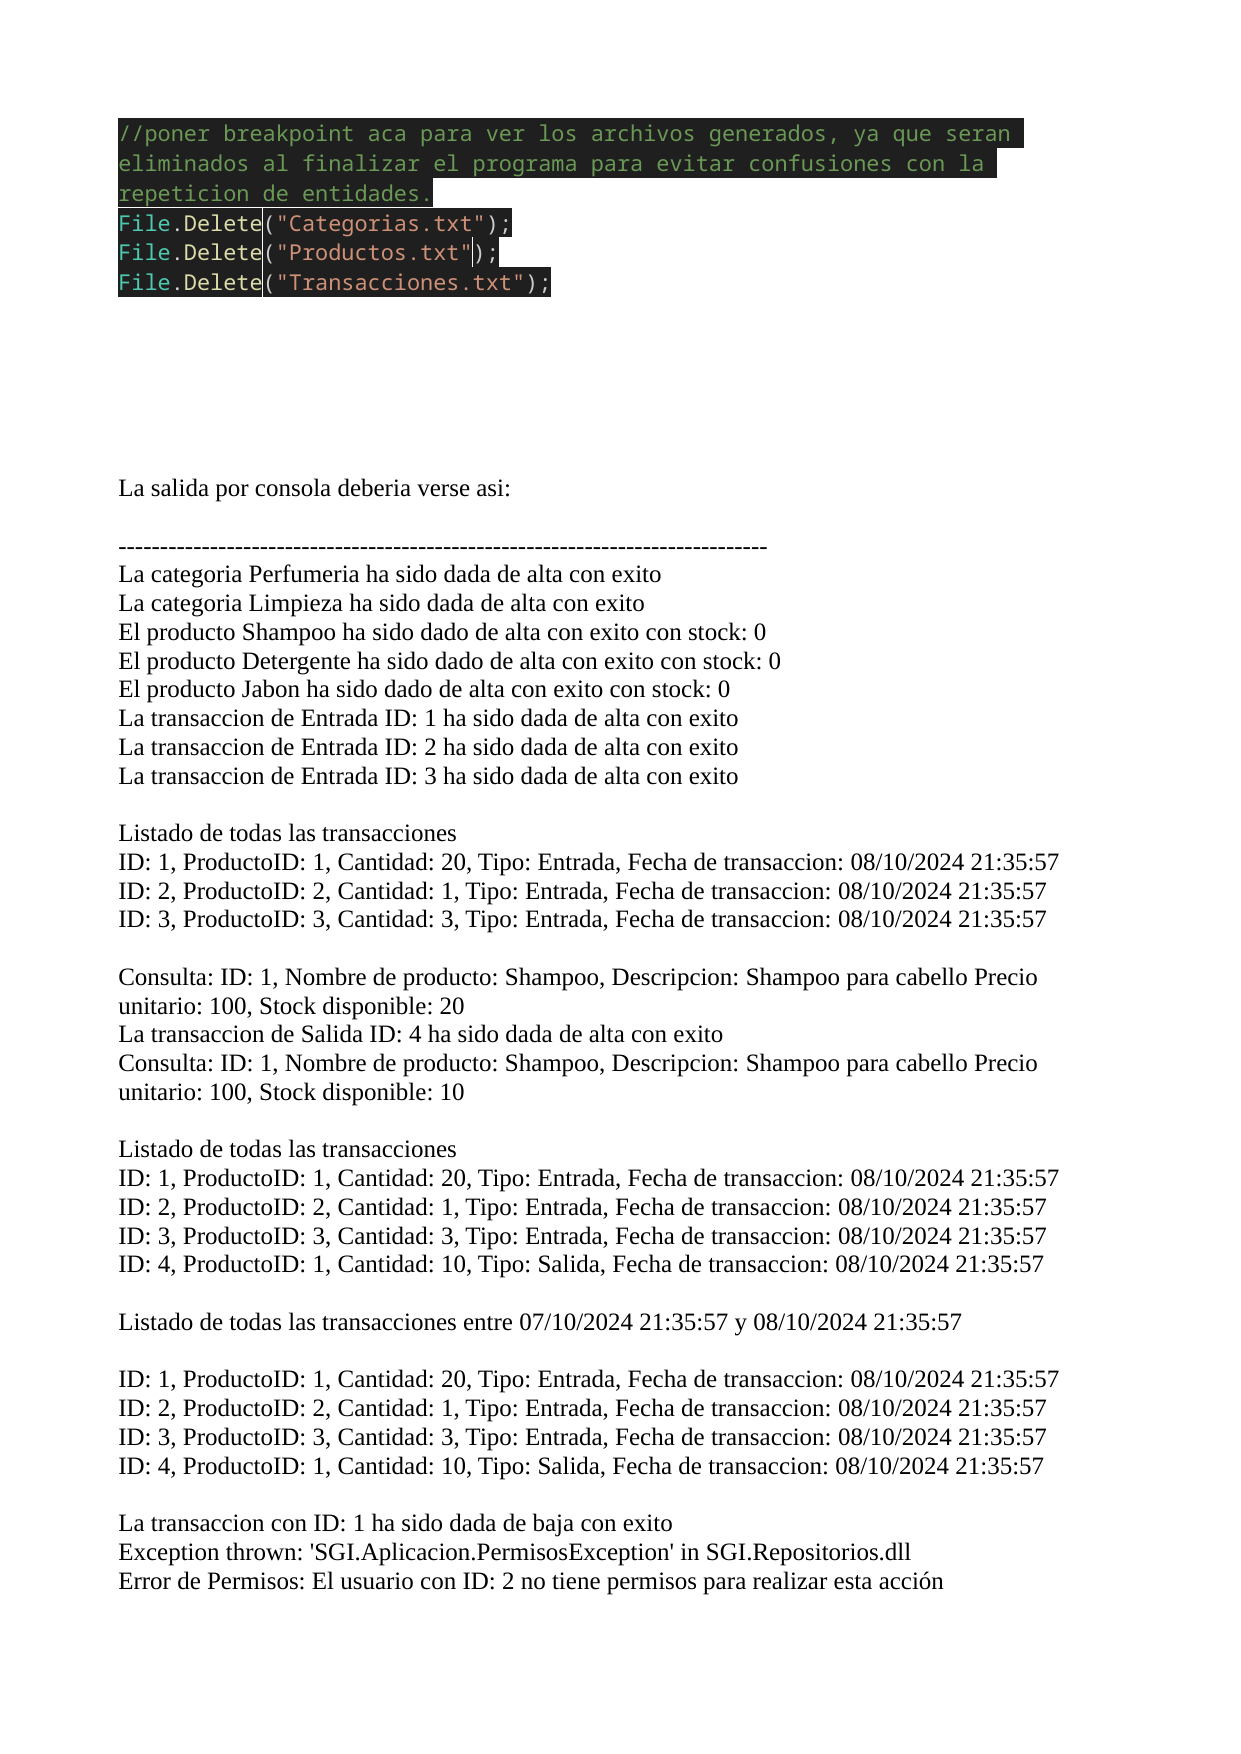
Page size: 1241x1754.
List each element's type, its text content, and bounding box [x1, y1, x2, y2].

text La categoria Limpieza ha sido dada de alta con exito [118, 588, 1122, 617]
text El producto Jabon ha sido dado de alta con exito con stock: 0 [118, 674, 1122, 703]
text ID: 2, ProductoID: 2, Cantidad: 1, Tipo: Entrada, Fecha de transaccion: 08/10/2024 21:35:57 [118, 876, 1122, 904]
text ------------------------------------------------------------------------------ [118, 502, 1122, 559]
text ID: 3, ProductoID: 3, Cantidad: 3, Tipo: Entrada, Fecha de transaccion: 08/10/2024 21:35:57 [118, 904, 1122, 933]
text La transaccion de Salida ID: 4 ha sido dada de alta con exito [118, 1019, 1122, 1048]
text //poner breakpoint aca para ver los archivos generados, ya que seran eliminados al finalizar el programa para evitar confusiones con la repeticion de entidades. [118, 118, 1122, 207]
text La categoria Perfumeria ha sido dada de alta con exito [118, 559, 1122, 588]
text ID: 2, ProductoID: 2, Cantidad: 1, Tipo: Entrada, Fecha de transaccion: 08/10/2024 21:35:57 [118, 1192, 1122, 1221]
text Error de Permisos: El usuario con ID: 2 no tiene permisos para realizar esta acción [118, 1566, 1122, 1594]
text El producto Detergente ha sido dado de alta con exito con stock: 0 [118, 646, 1122, 674]
text ID: 4, ProductoID: 1, Cantidad: 10, Tipo: Salida, Fecha de transaccion: 08/10/2024 21:35:57 [118, 1249, 1122, 1278]
text Consulta: ID: 1, Nombre de producto: Shampoo, Descripcion: Shampoo para cabello Precio unitario: 100, Stock disponible: 10 [118, 1048, 1122, 1106]
text Consulta: ID: 1, Nombre de producto: Shampoo, Descripcion: Shampoo para cabello Precio unitario: 100, Stock disponible: 20 [118, 962, 1122, 1019]
text ID: 3, ProductoID: 3, Cantidad: 3, Tipo: Entrada, Fecha de transaccion: 08/10/2024 21:35:57 [118, 1422, 1122, 1451]
text Listado de todas las transacciones entre 07/10/2024 21:35:57 y 08/10/2024 21:35:57 [118, 1307, 1122, 1336]
text Listado de todas las transacciones [118, 818, 1122, 847]
text ID: 1, ProductoID: 1, Cantidad: 20, Tipo: Entrada, Fecha de transaccion: 08/10/2024 21:35:57 [118, 1364, 1122, 1393]
text ID: 1, ProductoID: 1, Cantidad: 20, Tipo: Entrada, Fecha de transaccion: 08/10/2024 21:35:57 [118, 847, 1122, 876]
text Exception thrown: 'SGI.Aplicacion.PermisosException' in SGI.Repositorios.dll [118, 1537, 1122, 1566]
text File.Delete("Categorias.txt"); [118, 207, 1122, 237]
text ID: 1, ProductoID: 1, Cantidad: 20, Tipo: Entrada, Fecha de transaccion: 08/10/2024 21:35:57 [118, 1163, 1122, 1192]
text ID: 2, ProductoID: 2, Cantidad: 1, Tipo: Entrada, Fecha de transaccion: 08/10/2024 21:35:57 [118, 1393, 1122, 1422]
text El producto Shampoo ha sido dado de alta con exito con stock: 0 [118, 617, 1122, 646]
text La transaccion de Entrada ID: 3 ha sido dada de alta con exito [118, 761, 1122, 789]
text ID: 3, ProductoID: 3, Cantidad: 3, Tipo: Entrada, Fecha de transaccion: 08/10/2024 21:35:57 [118, 1221, 1122, 1249]
text La transaccion de Entrada ID: 1 ha sido dada de alta con exito [118, 703, 1122, 732]
text La salida por consola deberia verse asi: [118, 473, 1122, 502]
text ID: 4, ProductoID: 1, Cantidad: 10, Tipo: Salida, Fecha de transaccion: 08/10/2024 21:35:57 [118, 1451, 1122, 1479]
text File.Delete("Transacciones.txt"); [118, 267, 1122, 297]
text La transaccion con ID: 1 ha sido dada de baja con exito [118, 1508, 1122, 1537]
text Listado de todas las transacciones [118, 1134, 1122, 1163]
text La transaccion de Entrada ID: 2 ha sido dada de alta con exito [118, 732, 1122, 761]
text File.Delete("Productos.txt"); [118, 237, 1122, 267]
